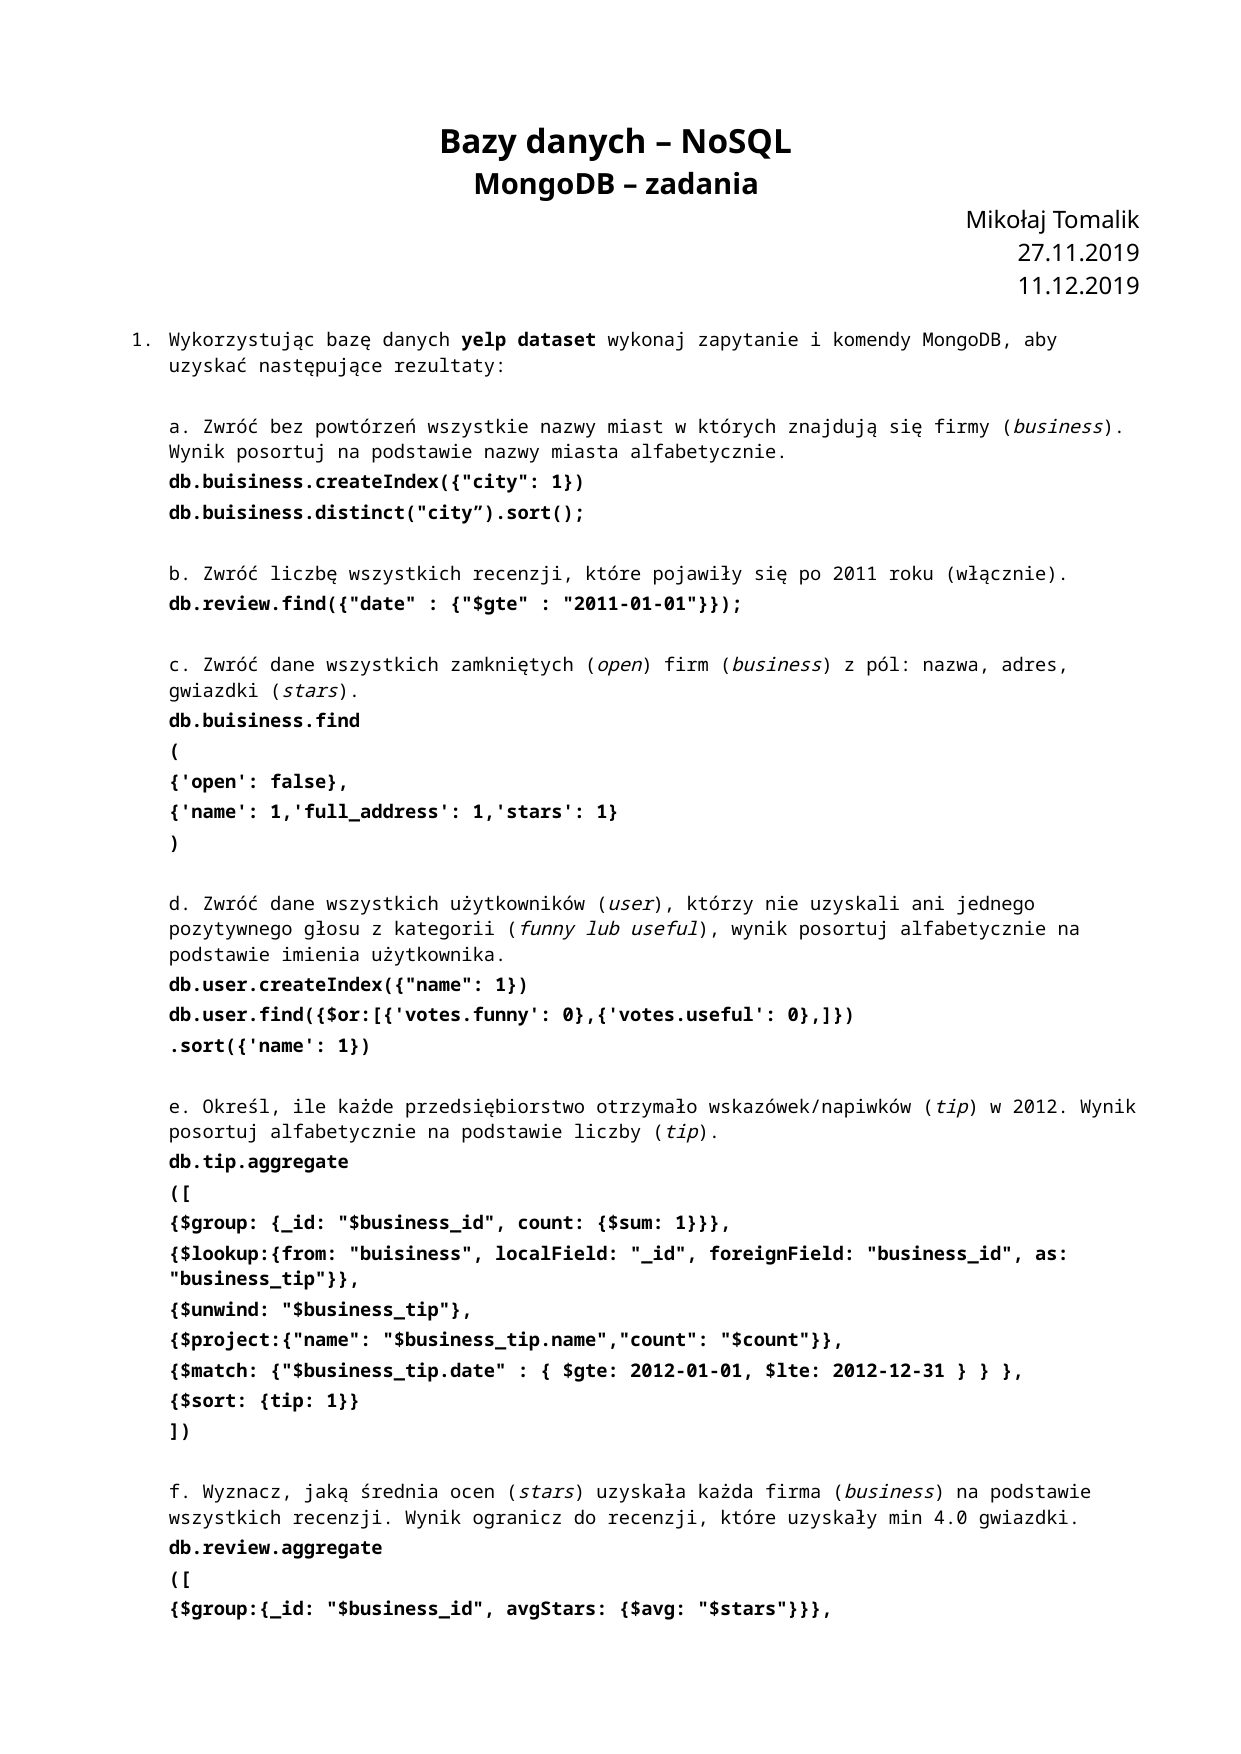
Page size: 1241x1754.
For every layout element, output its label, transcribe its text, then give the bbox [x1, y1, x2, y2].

text 11.12.2019 [94, 268, 1146, 301]
text Mikołaj Tomalik [94, 203, 1146, 236]
list a. Zwróć bez powtórzeń wszystkie nazwy miast w których znajdują się firmy (business). Wynik posortuj na podstawie nazwy miasta alfabetycznie. [131, 413, 1146, 464]
list db.review.aggregate [131, 1534, 1146, 1560]
list b. Zwróć liczbę wszystkich recenzji, które pojawiły się po 2011 roku (włącznie). [131, 560, 1146, 586]
list c. Zwróć dane wszystkich zamkniętych (open) firm (business) z pól: nazwa, adres, gwiazdki (stars). [131, 651, 1146, 702]
list {$group:{_id: "$business_id", avgStars: {$avg: "$stars"}}}, [131, 1595, 1146, 1621]
list {'open': false}, [131, 768, 1146, 794]
list {$group: {_id: "$business_id", count: {$sum: 1}}}, [131, 1210, 1146, 1235]
list db.tip.aggregate [131, 1149, 1146, 1174]
list ([ [131, 1565, 1146, 1590]
list ) [131, 829, 1146, 854]
list db.buisiness.find [131, 707, 1146, 733]
list f. Wyznacz, jaką średnia ocen (stars) uzyskała każda firma (business) na podstawie wszystkich recenzji. Wynik ogranicz do recenzji, które uzyskały min 4.0 gwiazdki. [131, 1478, 1146, 1529]
list ]) [131, 1418, 1146, 1443]
list {$match: {"$business_tip.date" : { $gte: 2012-01-01, $lte: 2012-12-31 } } }, [131, 1357, 1146, 1382]
list {$sort: {tip: 1}} [131, 1387, 1146, 1413]
list db.user.find({$or:[{'votes.funny': 0},{'votes.useful': 0},]}) [131, 1002, 1146, 1027]
list {'name': 1,'full_address': 1,'stars': 1} [131, 798, 1146, 824]
list {$project:{"name": "$business_tip.name","count": "$count"}}, [131, 1326, 1146, 1352]
text 27.11.2019 [94, 236, 1146, 268]
list Wykorzystując bazę danych yelp dataset wykonaj zapytanie i komendy MongoDB, aby uzyskać następujące rezultaty: [131, 327, 1146, 378]
text MongoDB – zadania [94, 163, 1146, 203]
list d. Zwróć dane wszystkich użytkowników (user), którzy nie uzyskali ani jednego pozytywnego głosu z kategorii (funny lub useful), wynik posortuj alfabetycznie na podstawie imienia użytkownika. [131, 890, 1146, 966]
list db.buisiness.createIndex({"city": 1}) [131, 469, 1146, 494]
text Bazy danych – NoSQL [94, 118, 1146, 163]
list db.user.createIndex({"name": 1}) [131, 971, 1146, 997]
list db.buisiness.distinct("city”).sort(); [131, 499, 1146, 525]
list e. Określ, ile każde przedsiębiorstwo otrzymało wskazówek/napiwków (tip) w 2012. Wynik posortuj alfabetycznie na podstawie liczby (tip). [131, 1093, 1146, 1144]
list {$unwind: "$business_tip"}, [131, 1296, 1146, 1322]
list .sort({'name': 1}) [131, 1032, 1146, 1058]
list ([ [131, 1179, 1146, 1205]
list db.review.find({"date" : {"$gte" : "2011-01-01"}}); [131, 591, 1146, 616]
list ( [131, 738, 1146, 763]
list {$lookup:{from: "buisiness", localField: "_id", foreignField: "business_id", as: "business_tip"}}, [131, 1240, 1146, 1291]
